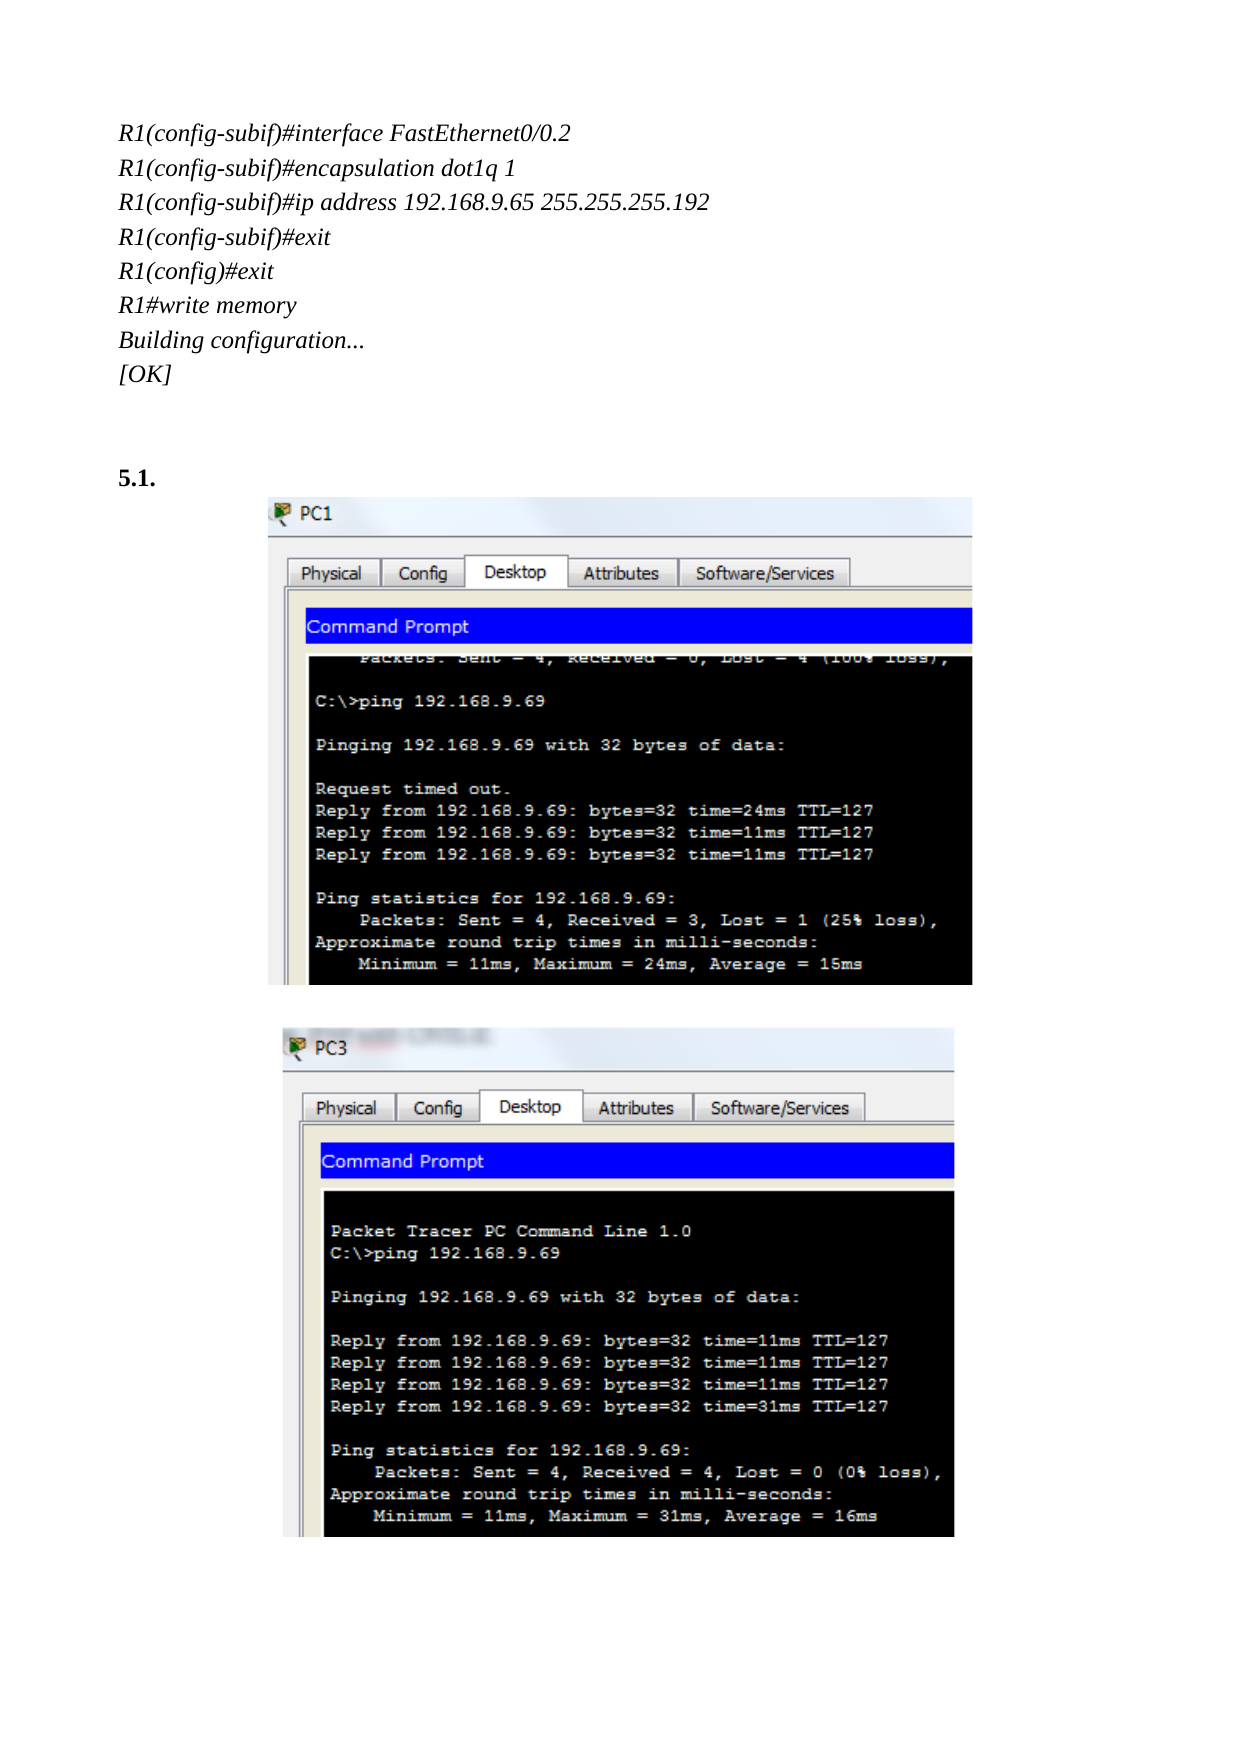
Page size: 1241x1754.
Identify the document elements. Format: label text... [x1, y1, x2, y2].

text [OK] [118, 359, 1122, 388]
text R1(config-subif)#ip address 192.168.9.65 255.255.255.192 [118, 187, 1122, 216]
text Building configuration... [118, 325, 1122, 354]
text R1(config-subif)#interface FastEthernet0/0.2 [118, 118, 1122, 147]
text R1(config-subif)#exit [118, 222, 1122, 250]
text 5.1. [118, 463, 1122, 492]
picture [282, 1027, 955, 1537]
text R1(config)#exit [118, 256, 1122, 285]
text R1(config-subif)#encapsulation dot1q 1 [118, 153, 1122, 181]
text R1#write memory [118, 291, 1122, 319]
picture [267, 497, 973, 985]
